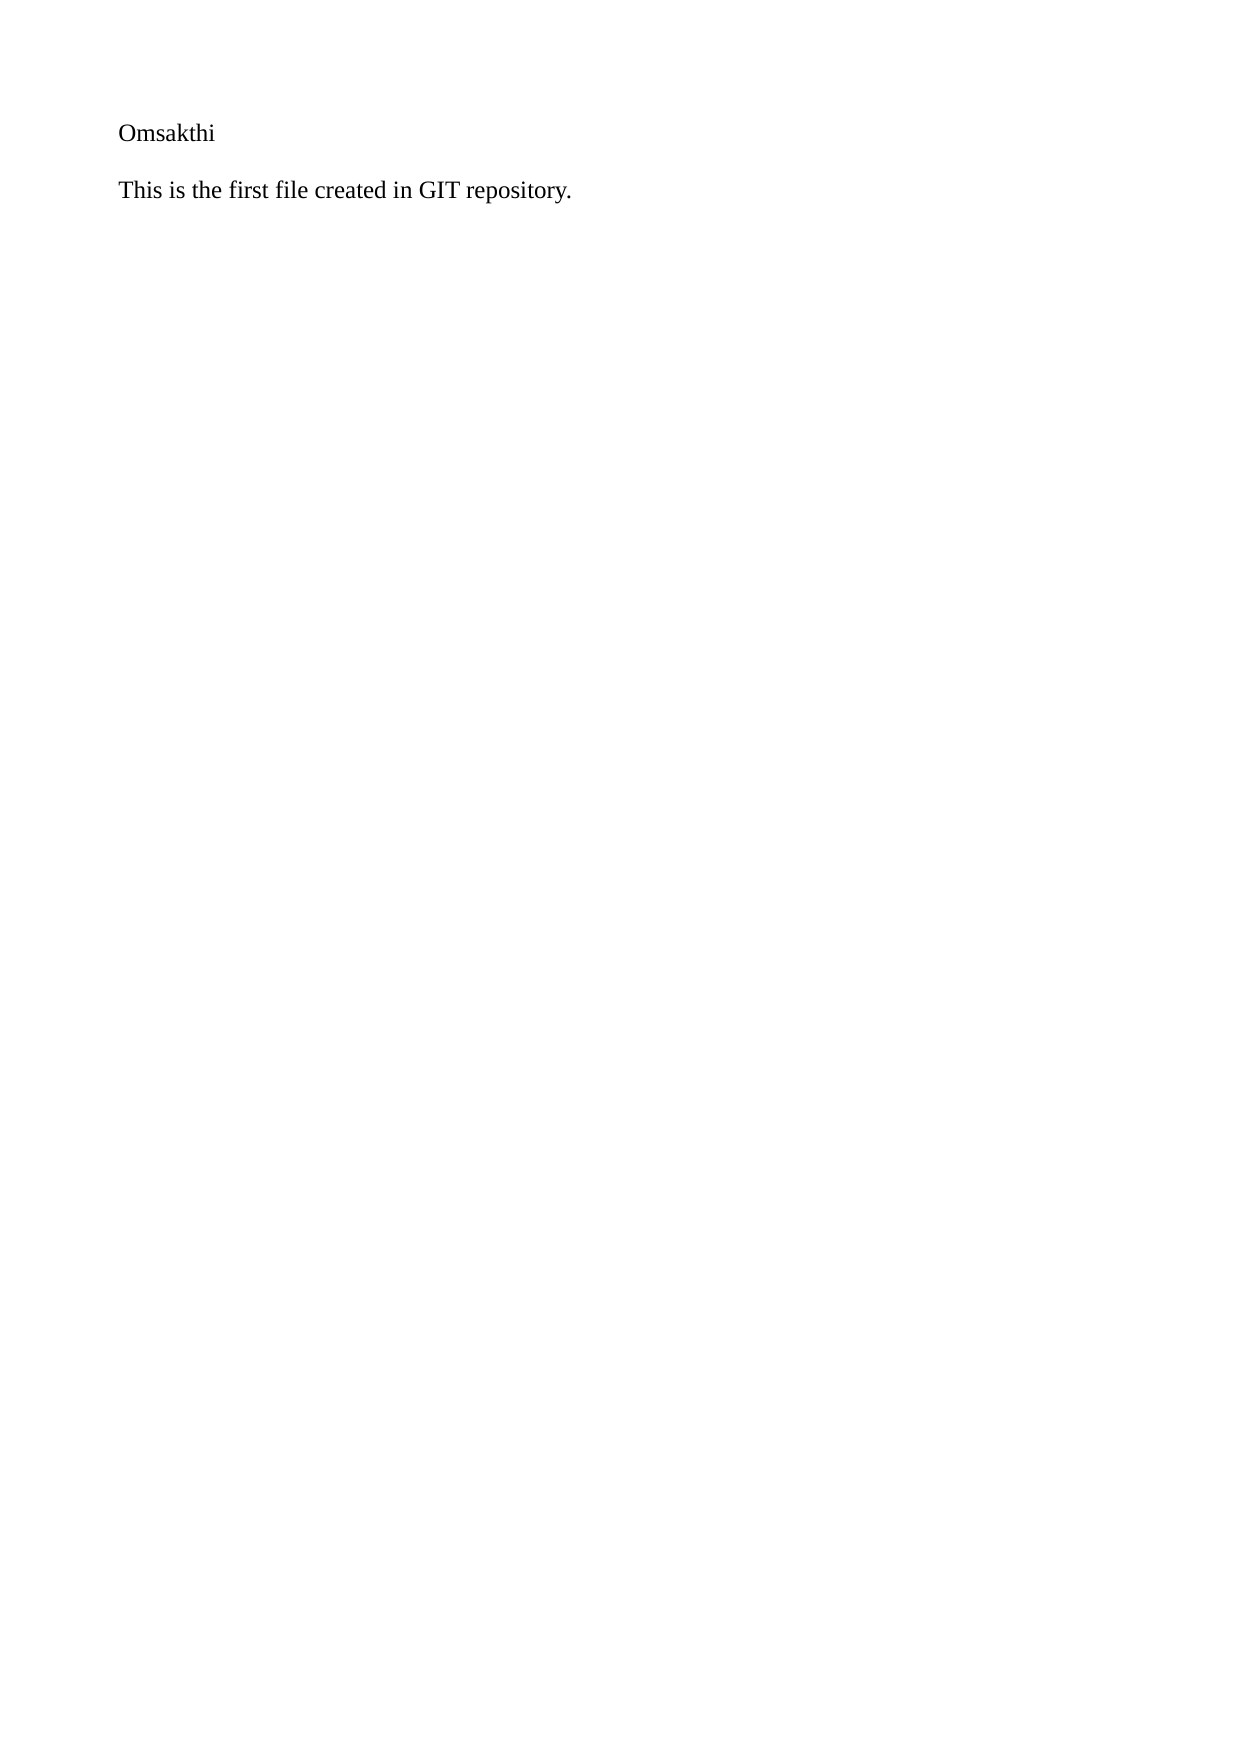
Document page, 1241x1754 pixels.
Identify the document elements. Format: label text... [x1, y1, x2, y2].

text Omsakthi [118, 118, 1122, 147]
text This is the first file created in GIT repository. [118, 176, 1122, 204]
